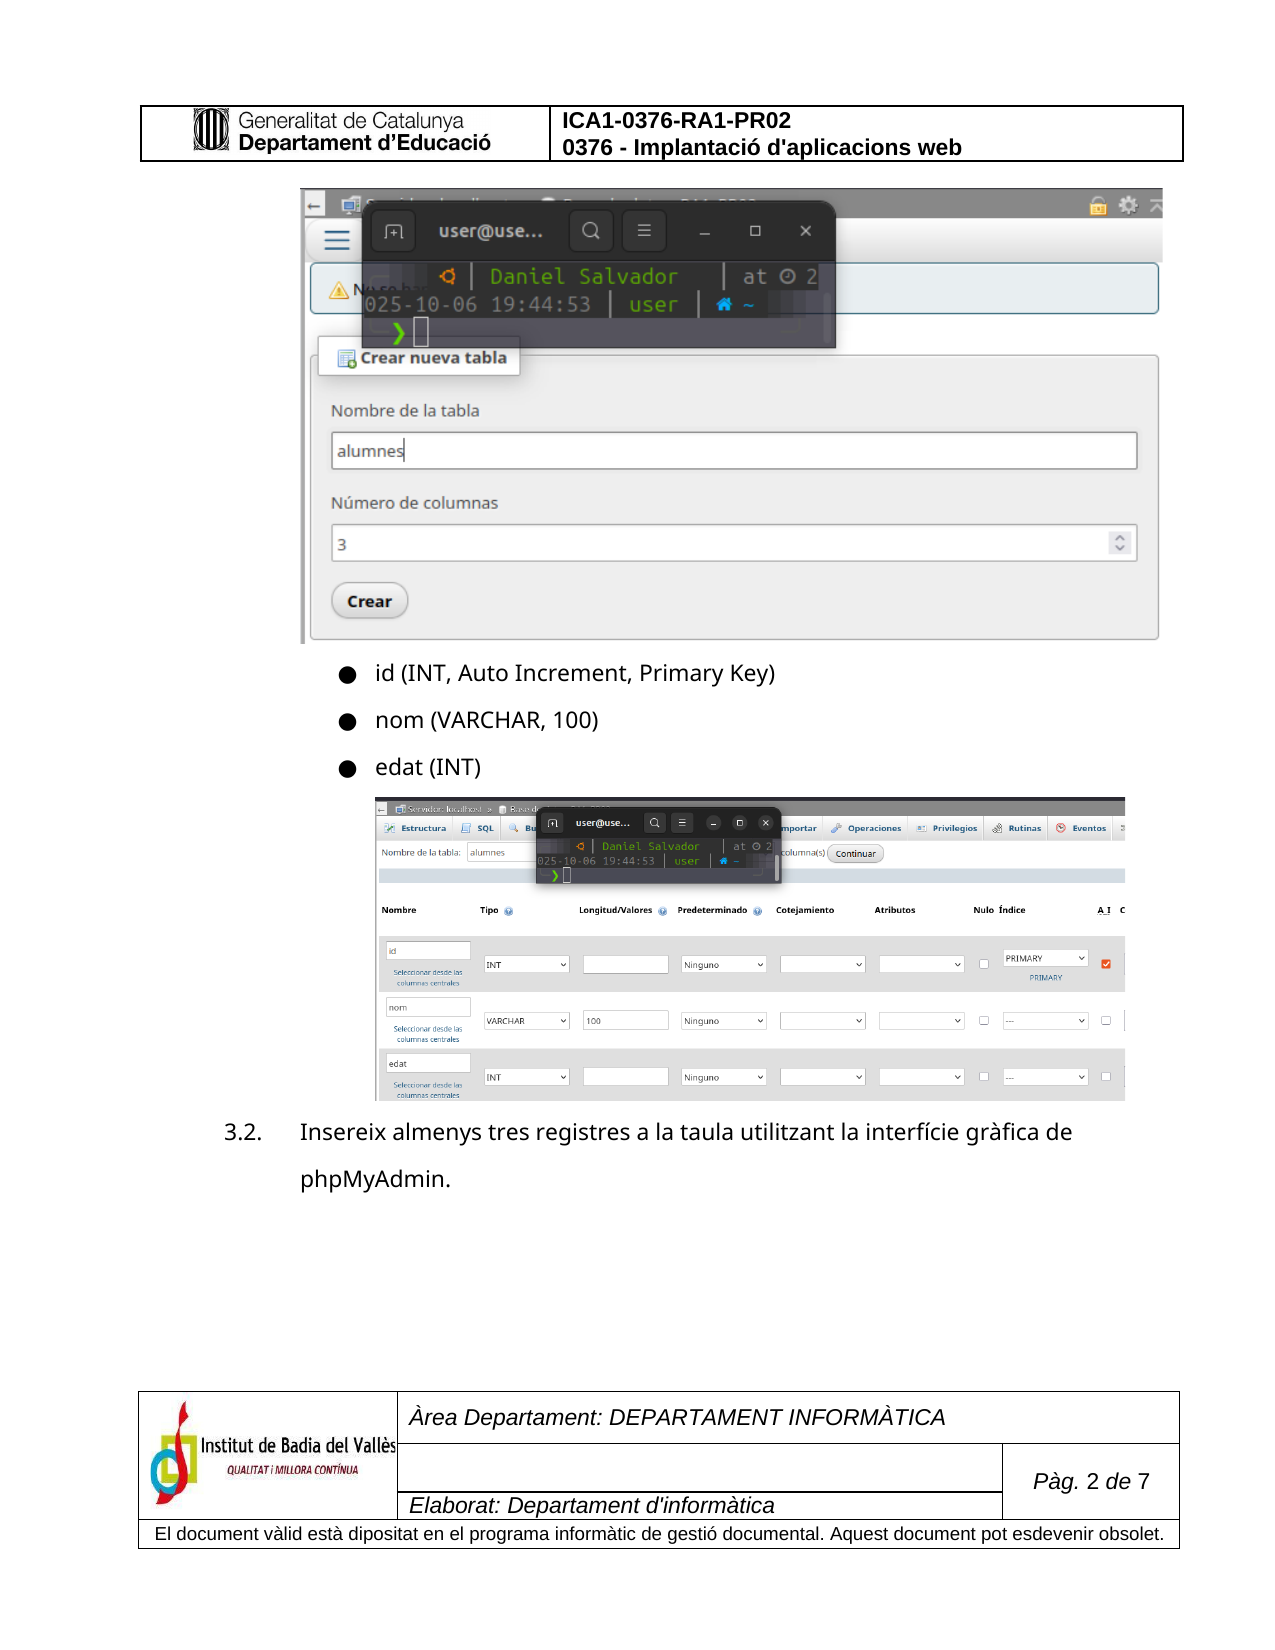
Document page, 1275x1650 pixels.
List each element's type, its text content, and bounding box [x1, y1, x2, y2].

list nom (VARCHAR, 100) [337, 703, 1125, 735]
picture [193, 107, 491, 155]
picture [150, 1392, 396, 1514]
list edat (INT) [337, 750, 1125, 782]
list Insereix almenys tres registres a la taula utilitzant la interfície gràfica de phpMyAdmin. [262, 1116, 1125, 1194]
picture [300, 188, 1163, 644]
list id (INT, Auto Increment, Primary Key) [337, 657, 1125, 688]
picture [375, 797, 1125, 1101]
